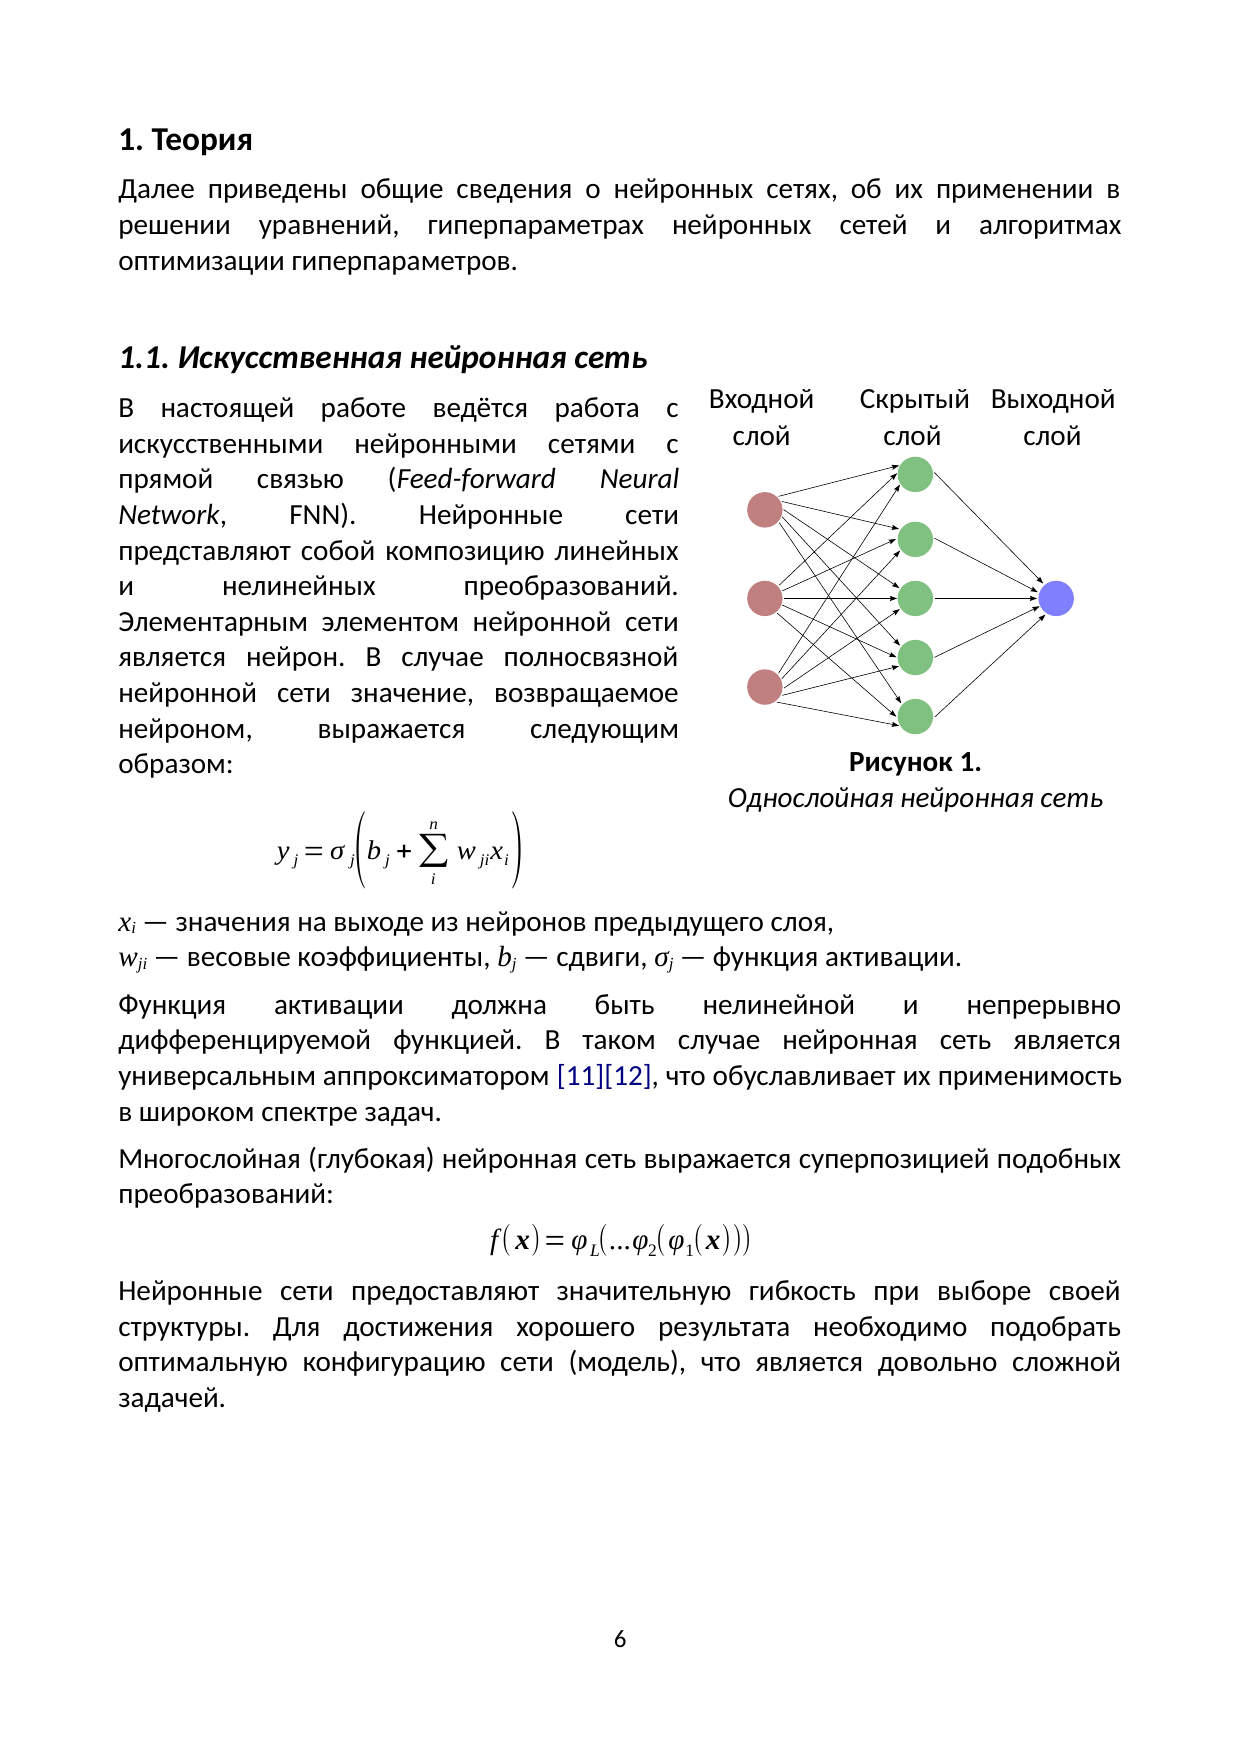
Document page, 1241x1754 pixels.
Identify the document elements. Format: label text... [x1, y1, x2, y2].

subtitle Искусственная нейронная сеть [118, 337, 1122, 377]
text В настоящей работе ведётся работа с искусственными нейронными сетями с прямой связью (Feed-forward Neural Network, FNN). Нейронные сети представляют собой композицию линейных и нелинейных преобразований. Элементарным элементом нейронной сети является нейрон. В случае полносвязной нейронной сети значение, возвращаемое нейроном, выражается следующим образом: [118, 389, 709, 781]
text Рисунок 1. Однослойная нейронная сеть [709, 389, 1122, 815]
subtitle Теория [118, 118, 1122, 159]
text xi — значения на выходе из нейронов предыдущего слоя, wji — весовые коэффициенты, bj — сдвиги, σj — функция активации. [118, 903, 1122, 974]
text Функция активации должна быть нелинейной и непрерывно дифференцируемой функцией. В таком случае нейронная сеть является универсальным аппроксиматором [11][12], что обуславливает их применимость в широком спектре задач. [118, 986, 1122, 1128]
text Далее приведены общие сведения о нейронных сетях, об их применении в решении уравнений, гиперпараметрах нейронных сетей и алгоритмах оптимизации гиперпараметров. [118, 171, 1122, 277]
text Нейронные сети предоставляют значительную гибкость при выборе своей структуры. Для достижения хорошего результата необходимо подобрать оптимальную конфигурацию сети (модель), что является довольно сложной задачей. [118, 1272, 1122, 1414]
text Многослойная (глубокая) нейронная сеть выражается суперпозицией подобных преобразований: [118, 1140, 1122, 1211]
